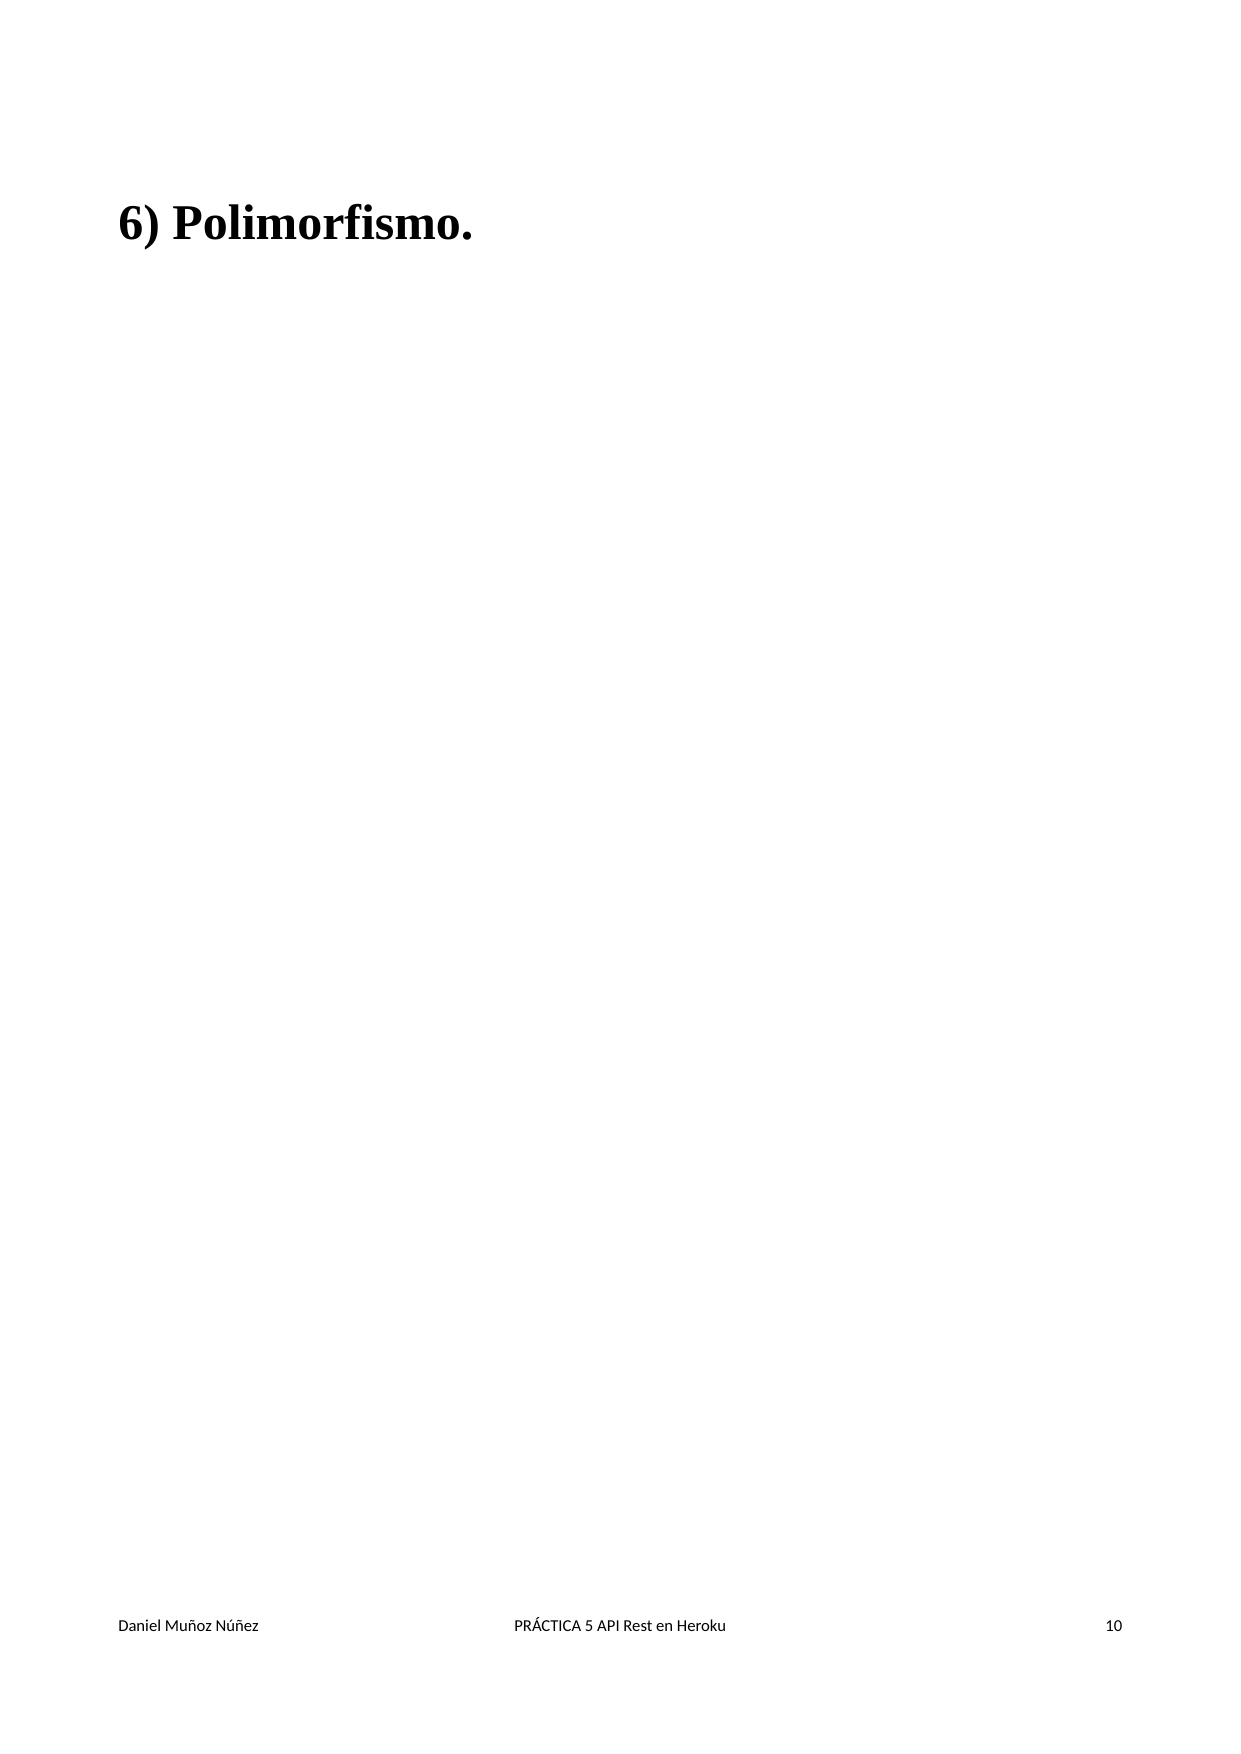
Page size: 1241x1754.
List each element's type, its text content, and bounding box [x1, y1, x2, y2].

subtitle 6) Polimorfismo. [118, 193, 1122, 250]
